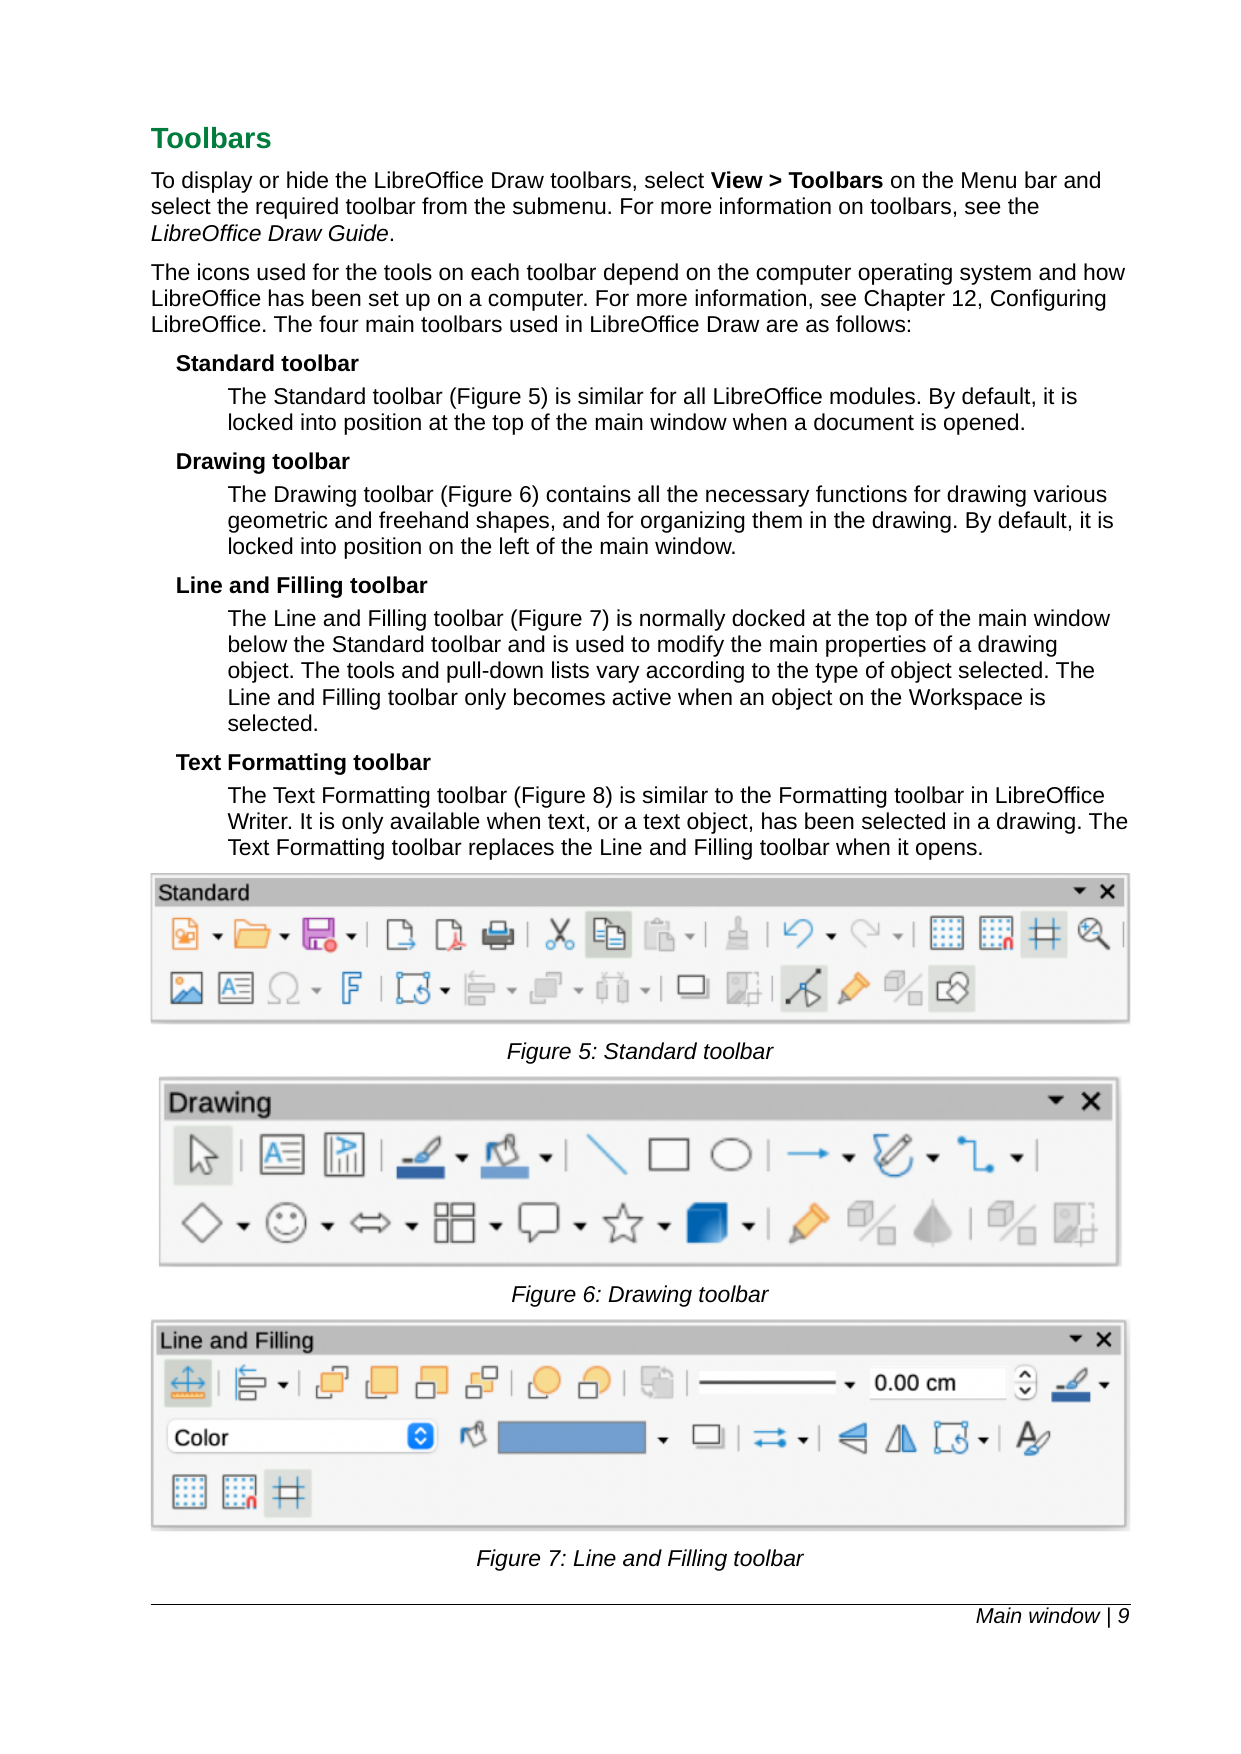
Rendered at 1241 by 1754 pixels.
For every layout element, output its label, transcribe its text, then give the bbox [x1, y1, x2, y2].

text The Line and Filling toolbar (Figure 7) is normally docked at the top of the main window below the Standard toolbar and is used to modify the main properties of a drawing object. The tools and pull-down lists vary according to the type of object selected. The Line and Filling toolbar only becomes active when an object on the Workspace is selected. [227, 605, 1131, 736]
text The Standard toolbar (Figure 5) is similar for all LibreOffice modules. By default, it is locked into position at the top of the main window when a document is opened. [227, 383, 1131, 435]
subtitle Toolbars [151, 121, 1131, 154]
text To display or hide the LibreOffice Draw toolbars, select View > Toolbars on the Menu bar and select the required toolbar from the submenu. For more information on toolbars, see the LibreOffice Draw Guide. [151, 167, 1131, 246]
text Standard toolbar [176, 350, 1131, 376]
picture [150, 873, 1132, 1026]
text Line and Filling toolbar [176, 572, 1131, 598]
list The icons used for the tools on each toolbar depend on the computer operating system and how LibreOffice has been set up on a computer. For more information, see Chapter 12, Configuring LibreOffice. The four main toolbars used in LibreOffice Draw are as follows: [151, 258, 1131, 338]
text Drawing toolbar [176, 448, 1131, 474]
text Text Formatting toolbar [176, 749, 1131, 775]
text Figure 7: Line and Filling toolbar [151, 1545, 1131, 1571]
picture [158, 1076, 1124, 1269]
text The Drawing toolbar (Figure 6) contains all the necessary functions for drawing various geometric and freehand shapes, and for organizing them in the drawing. By default, it is locked into position on the left of the main window. [227, 481, 1131, 559]
text Figure 6: Drawing toolbar [158, 1281, 1123, 1307]
text Figure 5: Standard toolbar [151, 1038, 1131, 1064]
picture [150, 1319, 1132, 1533]
text The Text Formatting toolbar (Figure 8) is similar to the Formatting toolbar in LibreOffice Writer. It is only available when text, or a text object, has been selected in a drawing. The Text Formatting toolbar replaces the Line and Filling toolbar when it opens. [227, 782, 1131, 861]
